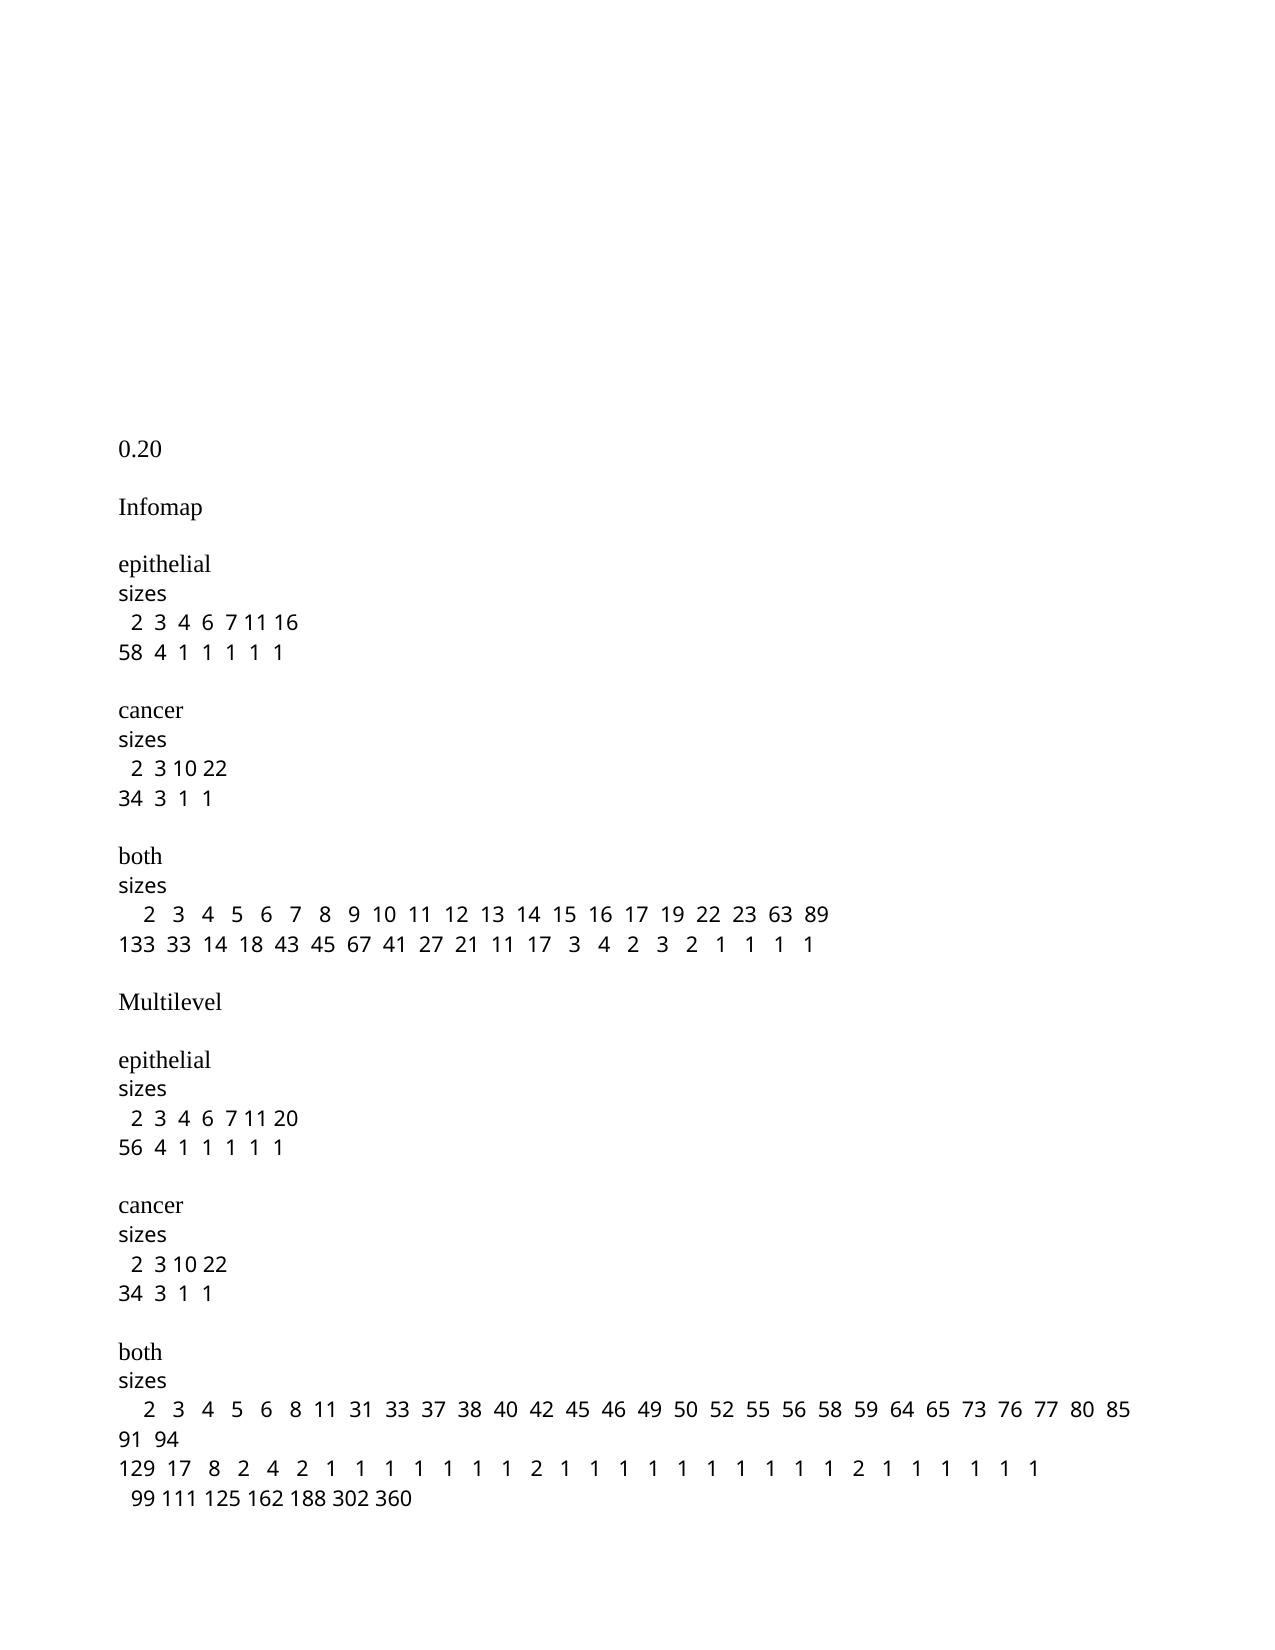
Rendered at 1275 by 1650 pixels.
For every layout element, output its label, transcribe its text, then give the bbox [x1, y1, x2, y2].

text 2 3 4 6 7 11 20 [118, 1103, 1157, 1132]
text sizes [118, 1365, 1157, 1395]
text 56 4 1 1 1 1 1 [118, 1132, 1157, 1162]
text cancer [118, 1191, 1157, 1219]
text both [118, 841, 1157, 870]
text epithelial [118, 549, 1157, 578]
text 34 3 1 1 [118, 1278, 1157, 1308]
text Multilevel [118, 987, 1157, 1016]
text 133 33 14 18 43 45 67 41 27 21 11 17 3 4 2 3 2 1 1 1 1 [118, 929, 1157, 958]
text 129 17 8 2 4 2 1 1 1 1 1 1 1 2 1 1 1 1 1 1 1 1 1 1 2 1 1 1 1 1 1 [118, 1454, 1157, 1483]
text sizes [118, 1219, 1157, 1249]
text 34 3 1 1 [118, 783, 1157, 812]
text 99 111 125 162 188 302 360 [118, 1483, 1157, 1513]
text epithelial [118, 1045, 1157, 1073]
text 2 3 4 6 7 11 16 [118, 608, 1157, 637]
text 2 3 10 22 [118, 753, 1157, 783]
text sizes [118, 870, 1157, 899]
text 0.20 [118, 434, 1157, 463]
text Infomap [118, 492, 1157, 521]
text 2 3 4 5 6 7 8 9 10 11 12 13 14 15 16 17 19 22 23 63 89 [118, 899, 1157, 929]
text 2 3 10 22 [118, 1249, 1157, 1278]
text 2 3 4 5 6 8 11 31 33 37 38 40 42 45 46 49 50 52 55 56 58 59 64 65 73 76 77 80 85 91 94 [118, 1395, 1157, 1454]
text cancer [118, 695, 1157, 724]
text sizes [118, 724, 1157, 753]
text sizes [118, 1073, 1157, 1103]
text 58 4 1 1 1 1 1 [118, 637, 1157, 667]
text both [118, 1337, 1157, 1365]
text sizes [118, 578, 1157, 608]
